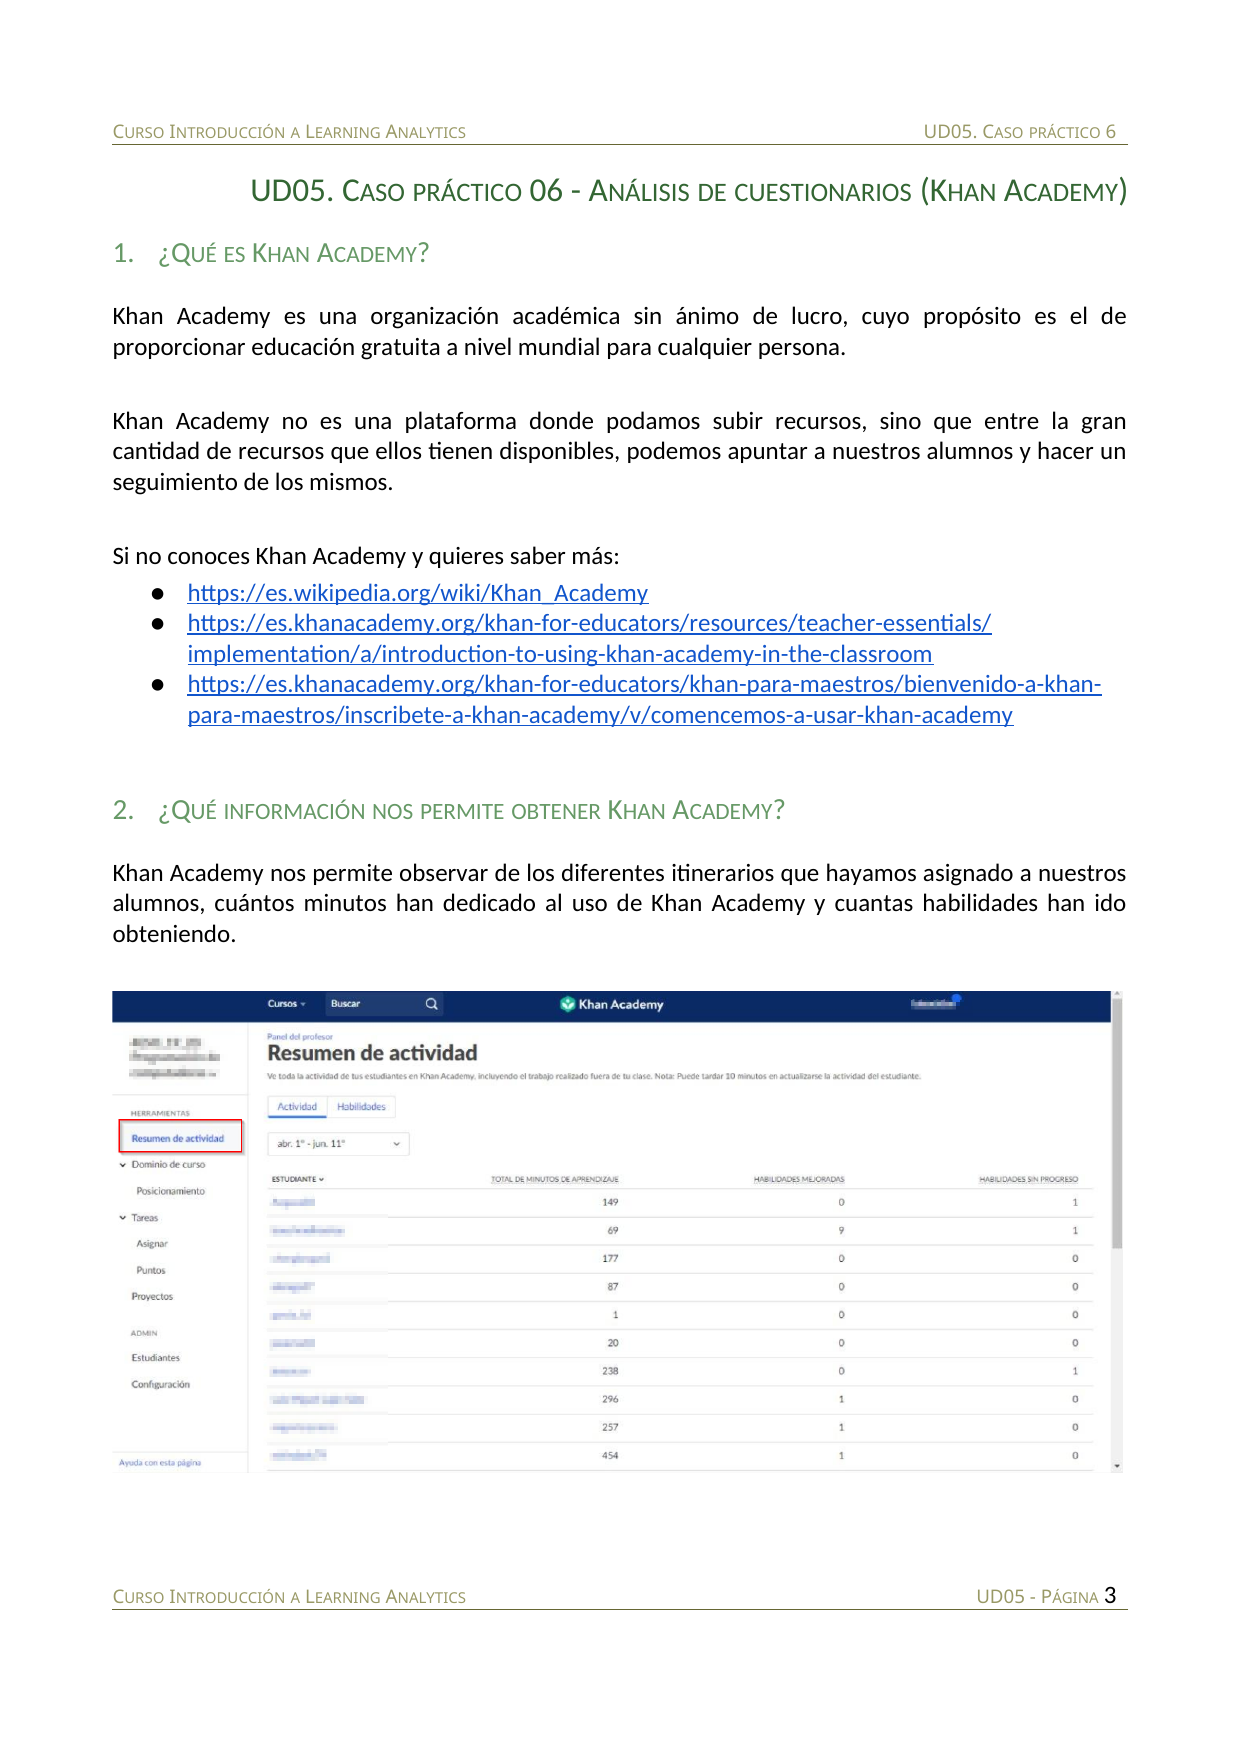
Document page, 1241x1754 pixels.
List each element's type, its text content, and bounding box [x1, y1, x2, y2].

list https://es.khanacademy.org/khan-for-educators/khan-para-maestros/bienvenido-a-khan-para-maestros/inscribete-a-khan-academy/v/comencemos-a-usar-khan-academy [150, 668, 1128, 729]
text Khan Academy es una organización académica sin ánimo de lucro, cuyo propósito es el de proporcionar educación gratuita a nivel mundial para cualquier persona. [112, 300, 1128, 361]
subtitle ¿Qué información nos permite obtener Khan Academy? [112, 791, 1128, 827]
list https://es.khanacademy.org/khan-for-educators/resources/teacher-essentials/implementation/a/introduction-to-using-khan-academy-in-the-classroom [150, 607, 1128, 668]
text UD05. Caso práctico 06 - Análisis de cuestionarios (Khan Academy) [112, 169, 1128, 210]
text Si no conoces Khan Academy y quieres saber más: [112, 540, 1128, 570]
subtitle ¿Qué es Khan Academy? [112, 234, 1128, 270]
picture [112, 991, 1128, 1490]
text Khan Academy no es una plataforma donde podamos subir recursos, sino que entre la gran cantidad de recursos que ellos tienen disponibles, podemos apuntar a nuestros alumnos y hacer un seguimiento de los mismos. [112, 405, 1128, 496]
list https://es.wikipedia.org/wiki/Khan_Academy [150, 577, 1128, 607]
text Khan Academy nos permite observar de los diferentes itinerarios que hayamos asignado a nuestros alumnos, cuántos minutos han dedicado al uso de Khan Academy y cuantas habilidades han ido obteniendo. [112, 857, 1128, 948]
